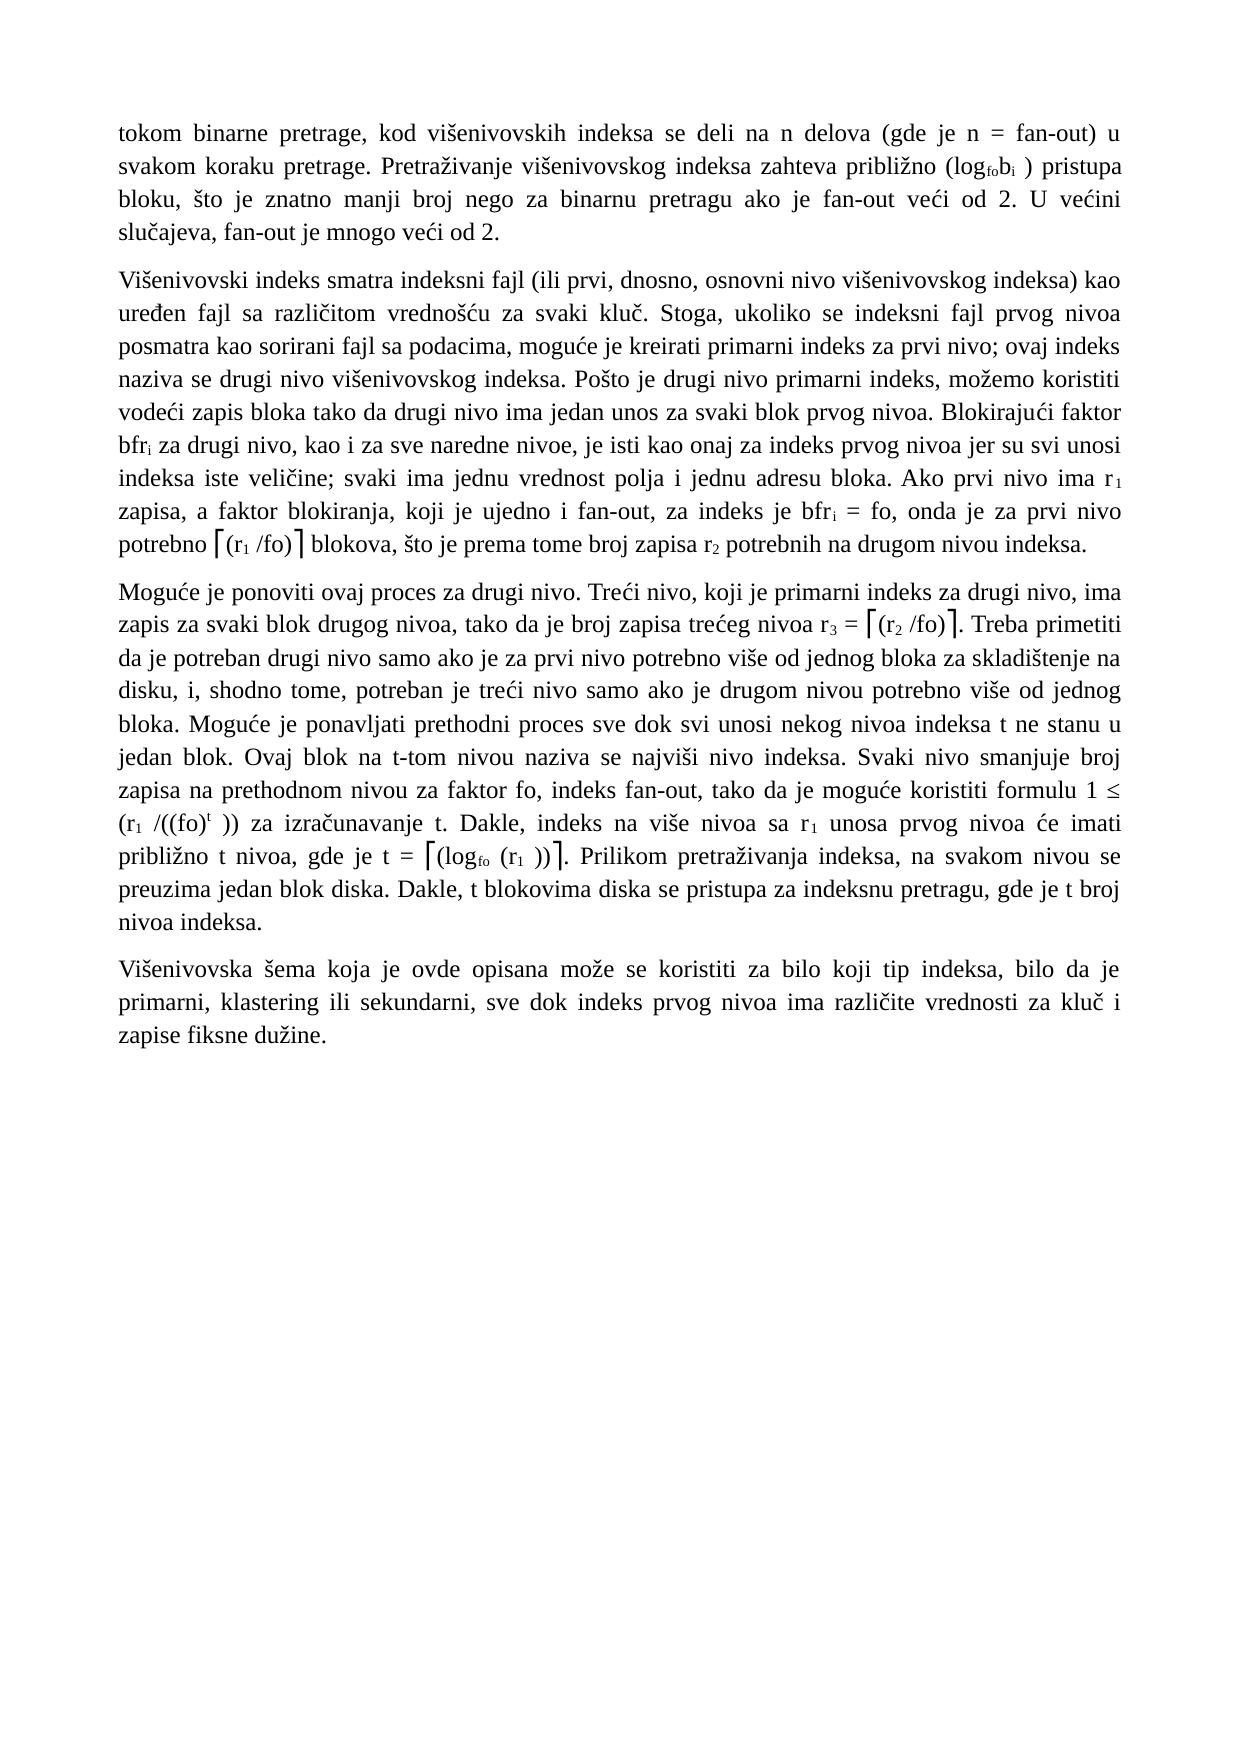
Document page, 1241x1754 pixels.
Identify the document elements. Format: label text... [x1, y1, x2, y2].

text Moguće je ponoviti ovaj proces za drugi nivo. Treći nivo, koji je primarni indeks za drugi nivo, ima zapis za svaki blok drugog nivoa, tako da je broj zapisa trećeg nivoa r3 = ⎡(r2 /fo)⎤. Treba primetiti da je potreban drugi nivo samo ako je za prvi nivo potrebno više od jednog bloka za skladištenje na disku, i, shodno tome, potreban je treći nivo samo ako je drugom nivou potrebno više od jednog bloka. Moguće je ponavljati prethodni proces sve dok svi unosi nekog nivoa indeksa t ne stanu u jedan blok. Ovaj blok na t-tom nivou naziva se najviši nivo indeksa. Svaki nivo smanjuje broj zapisa na prethodnom nivou za faktor fo, indeks fan-out, tako da je moguće koristiti formulu 1 ≤ (r1 /((fo)t )) za izračunavanje t. Dakle, indeks na više nivoa sa r1 unosa prvog nivoa će imati približno t nivoa, gde je t = ⎡(logfo (r1 ))⎤. Prilikom pretraživanja indeksa, na svakom nivou se preuzima jedan blok diska. Dakle, t blokovima diska se pristupa za indeksnu pretragu, gde je t broj nivoa indeksa. [118, 577, 1122, 936]
text Višenivovska šema koja je ovde opisana može se koristiti za bilo koji tip indeksa, bilo da je primarni, klastering ili sekundarni, sve dok indeks prvog nivoa ima različite vrednosti za kluč i zapise fiksne dužine. [118, 954, 1122, 1049]
text Višenivovski indeks smatra indeksni fajl (ili prvi, dnosno, osnovni nivo višenivovskog indeksa) kao uređen fajl sa različitom vrednošću za svaki kluč. Stoga, ukoliko se indeksni fajl prvog nivoa posmatra kao sorirani fajl sa podacima, moguće je kreirati primarni indeks za prvi nivo; ovaj indeks naziva se drugi nivo višenivovskog indeksa. Pošto je drugi nivo primarni indeks, možemo koristiti vodeći zapis bloka tako da drugi nivo ima jedan unos za svaki blok prvog nivoa. Blokirajući faktor bfri za drugi nivo, kao i za sve naredne nivoe, je isti kao onaj za indeks prvog nivoa jer su svi unosi indeksa iste veličine; svaki ima jednu vrednost polja i jednu adresu bloka. Ako prvi nivo ima r1 zapisa, a faktor blokiranja, koji je ujedno i fan-out, za indeks je bfri = fo, onda je za prvi nivo potrebno ⎡(r1 /fo)⎤ blokova, što je prema tome broj zapisa r2 potrebnih na drugom nivou indeksa. [118, 265, 1122, 558]
text tokom binarne pretrage, kod višenivovskih indeksa se deli na n delova (gde je n = fan-out) u svakom koraku pretrage. Pretraživanje višenivovskog indeksa zahteva približno (logfobi ) pristupa bloku, što je znatno manji broj nego za binarnu pretragu ako je fan-out veći od 2. U većini slučajeva, fan-out je mnogo veći od 2. [118, 118, 1122, 246]
